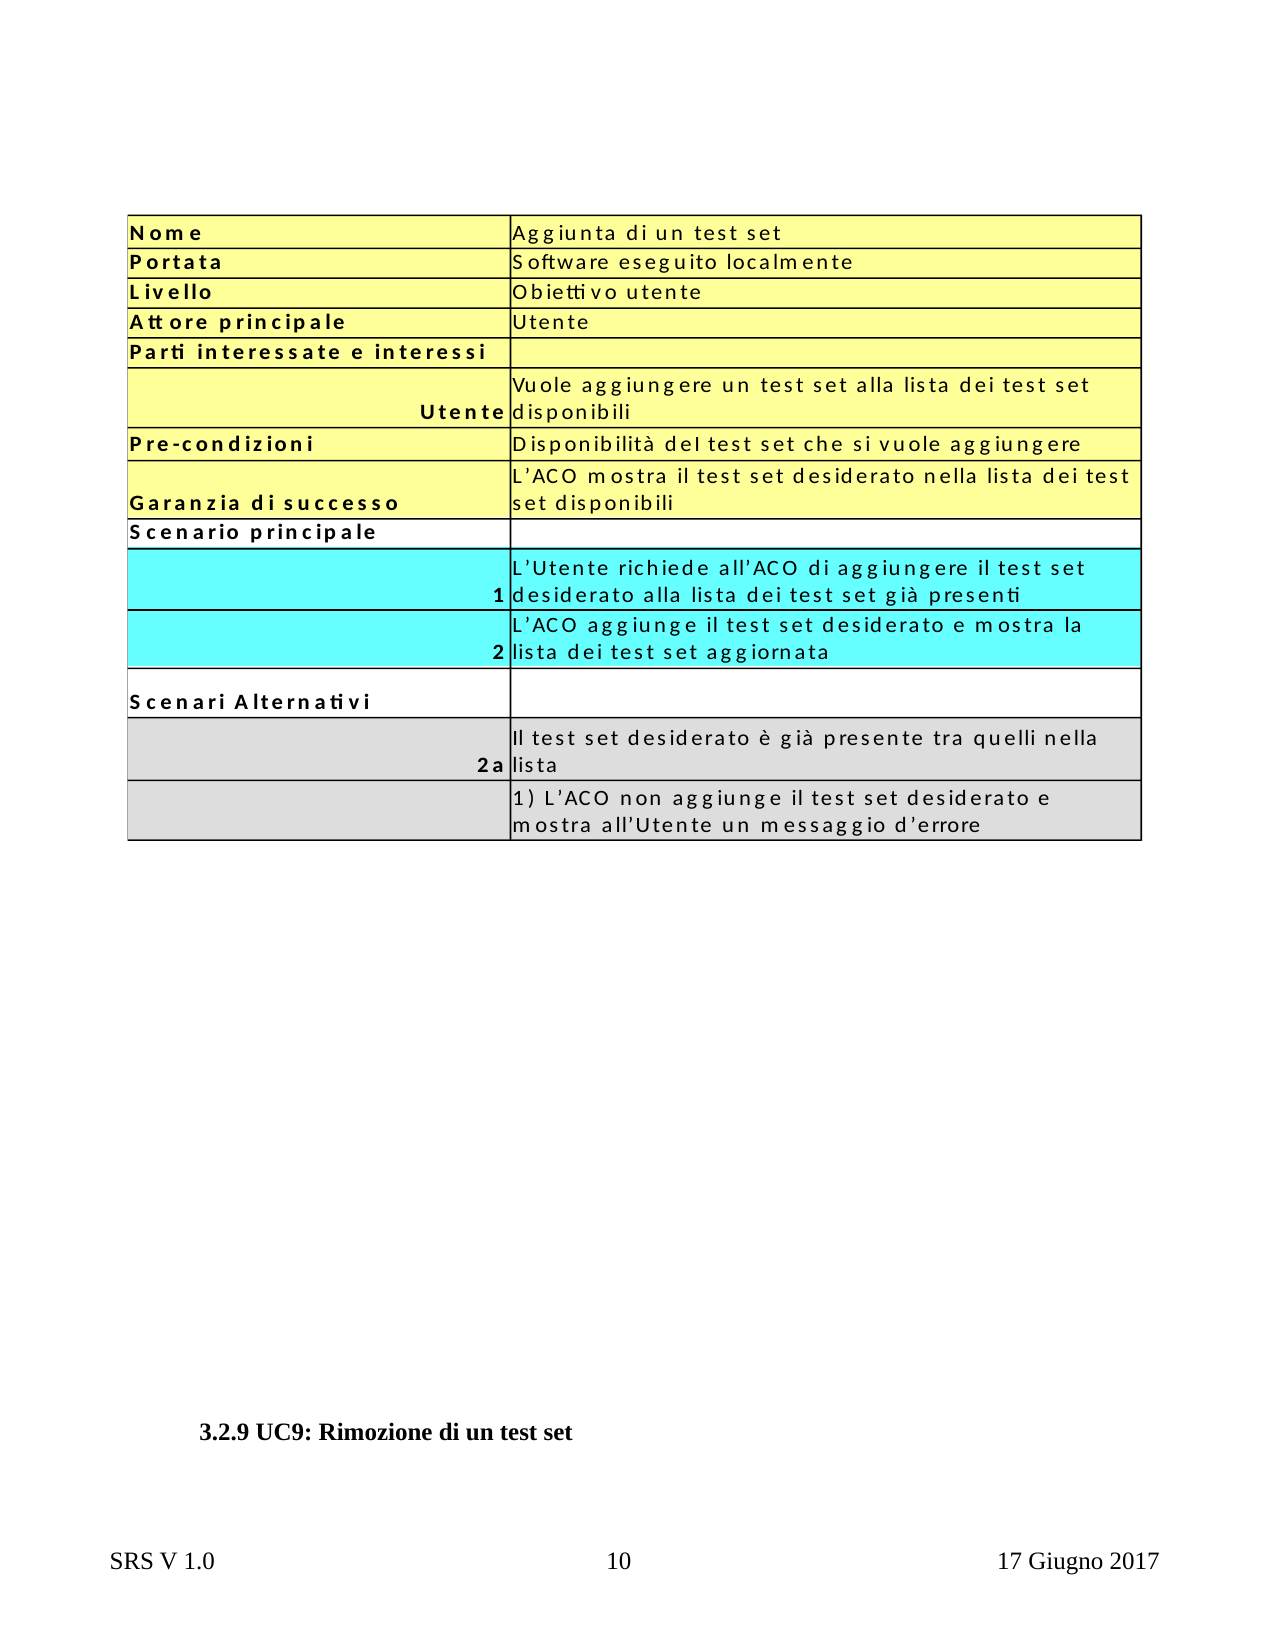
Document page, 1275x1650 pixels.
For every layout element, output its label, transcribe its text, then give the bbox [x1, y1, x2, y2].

text 3.2.9 UC9: Rimozione di un test set [109, 1417, 1162, 1445]
